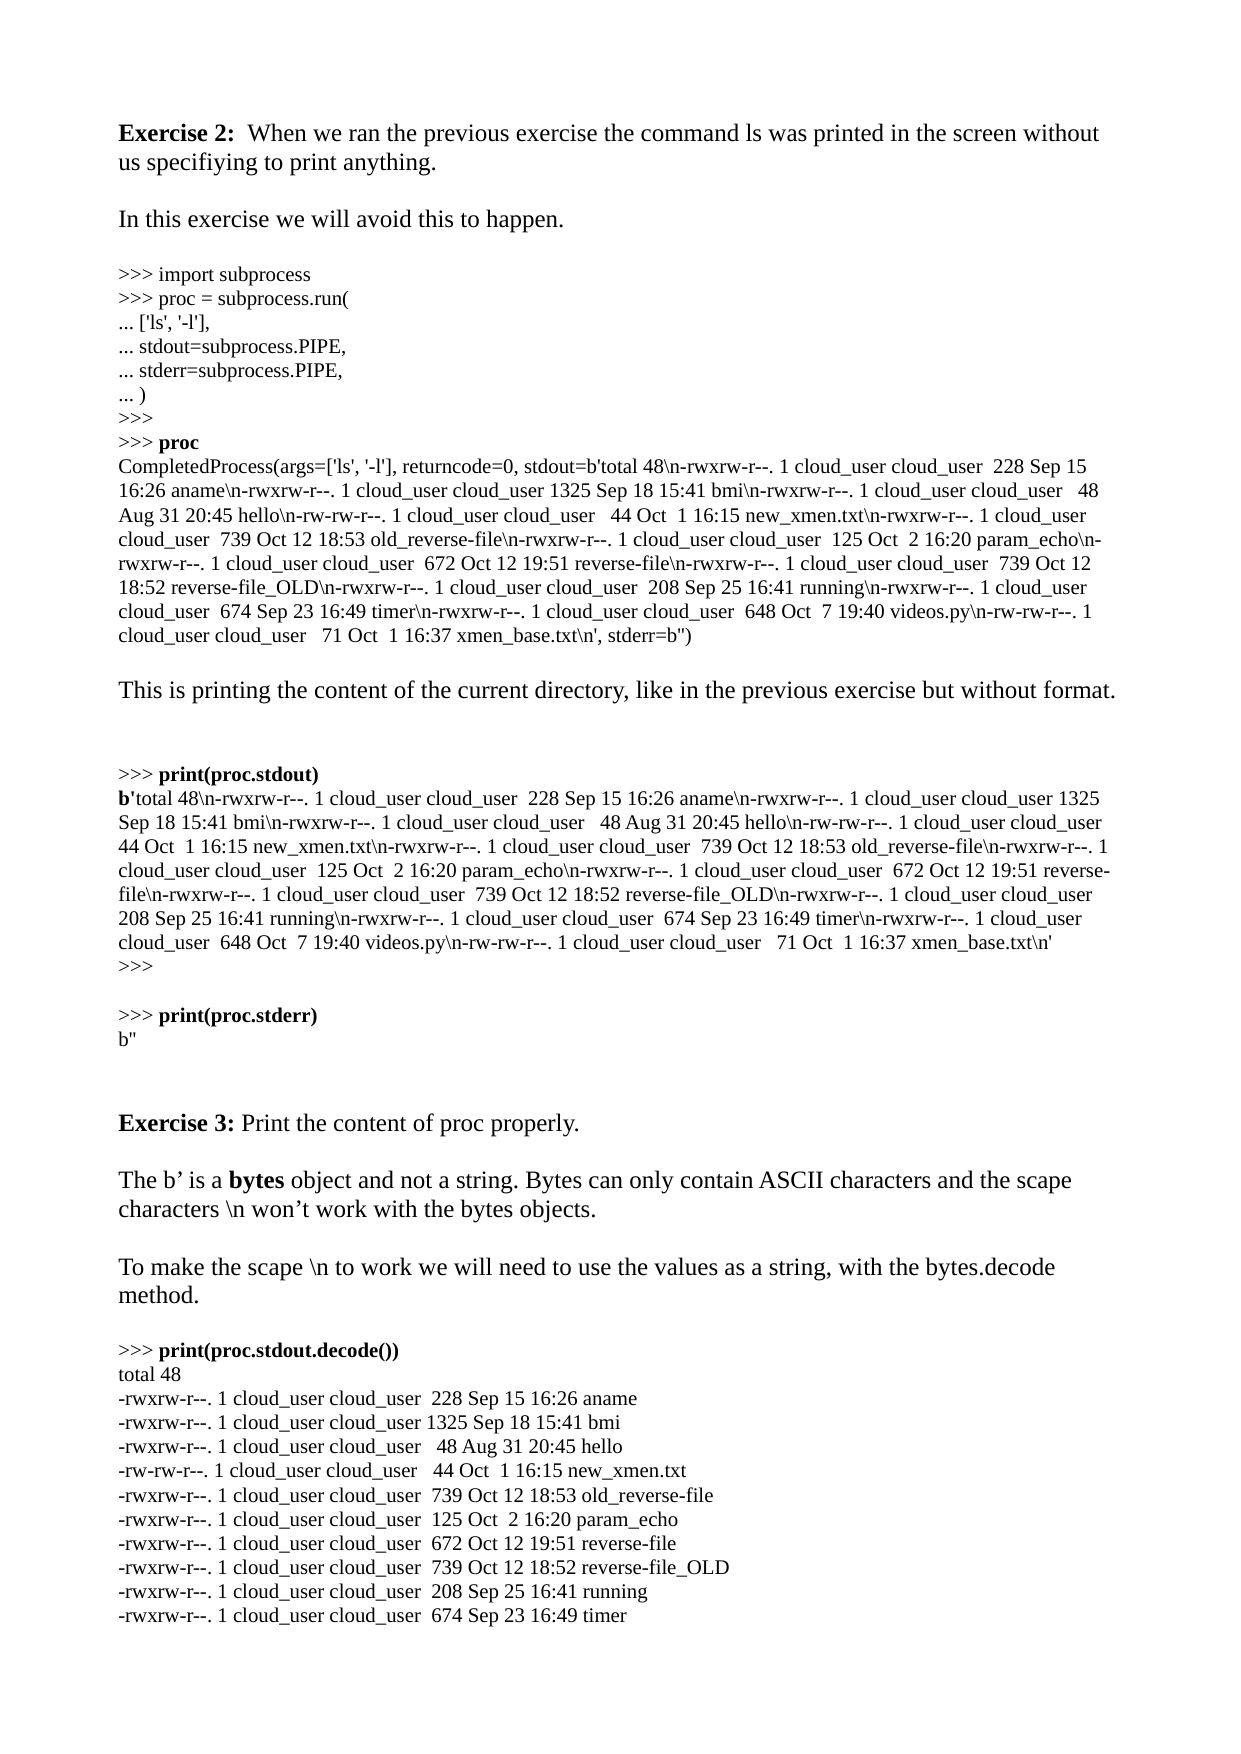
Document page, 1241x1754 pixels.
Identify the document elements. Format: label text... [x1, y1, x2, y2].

text Exercise 2: When we ran the previous exercise the command ls was printed in the screen without us specifiying to print anything. [118, 118, 1122, 176]
text b'total 48\n-rwxrw-r--. 1 cloud_user cloud_user 228 Sep 15 16:26 aname\n-rwxrw-r--. 1 cloud_user cloud_user 1325 Sep 18 15:41 bmi\n-rwxrw-r--. 1 cloud_user cloud_user 48 Aug 31 20:45 hello\n-rw-rw-r--. 1 cloud_user cloud_user 44 Oct 1 16:15 new_xmen.txt\n-rwxrw-r--. 1 cloud_user cloud_user 739 Oct 12 18:53 old_reverse-file\n-rwxrw-r--. 1 cloud_user cloud_user 125 Oct 2 16:20 param_echo\n-rwxrw-r--. 1 cloud_user cloud_user 672 Oct 12 19:51 reverse-file\n-rwxrw-r--. 1 cloud_user cloud_user 739 Oct 12 18:52 reverse-file_OLD\n-rwxrw-r--. 1 cloud_user cloud_user 208 Sep 25 16:41 running\n-rwxrw-r--. 1 cloud_user cloud_user 674 Sep 23 16:49 timer\n-rwxrw-r--. 1 cloud_user cloud_user 648 Oct 7 19:40 videos.py\n-rw-rw-r--. 1 cloud_user cloud_user 71 Oct 1 16:37 xmen_base.txt\n' [118, 786, 1122, 954]
text -rwxrw-r--. 1 cloud_user cloud_user 739 Oct 12 18:52 reverse-file_OLD [118, 1555, 1122, 1579]
text >>> print(proc.stdout) [118, 762, 1122, 786]
text The b’ is a bytes object and not a string. Bytes can only contain ASCII characters and the scape characters \n won’t work with the bytes objects. [118, 1166, 1122, 1223]
text -rwxrw-r--. 1 cloud_user cloud_user 739 Oct 12 18:53 old_reverse-file [118, 1482, 1122, 1507]
text -rwxrw-r--. 1 cloud_user cloud_user 125 Oct 2 16:20 param_echo [118, 1507, 1122, 1531]
text In this exercise we will avoid this to happen. [118, 204, 1122, 233]
text -rwxrw-r--. 1 cloud_user cloud_user 672 Oct 12 19:51 reverse-file [118, 1531, 1122, 1555]
text -rwxrw-r--. 1 cloud_user cloud_user 208 Sep 25 16:41 running [118, 1579, 1122, 1603]
text This is printing the content of the current directory, like in the previous exercise but without format. [118, 676, 1122, 704]
text >>> [118, 954, 1122, 978]
text To make the scape \n to work we will need to use the values as a string, with the bytes.decode method. [118, 1252, 1122, 1309]
text -rw-rw-r--. 1 cloud_user cloud_user 44 Oct 1 16:15 new_xmen.txt [118, 1458, 1122, 1482]
text b'' [118, 1027, 1122, 1051]
text >>> import subprocess [118, 262, 1122, 286]
text -rwxrw-r--. 1 cloud_user cloud_user 228 Sep 15 16:26 aname [118, 1386, 1122, 1410]
text >>> proc = subprocess.run( [118, 286, 1122, 310]
text ... ['ls', '-l'], [118, 310, 1122, 334]
text Exercise 3: Print the content of proc properly. [118, 1108, 1122, 1137]
text ... ) [118, 382, 1122, 406]
text CompletedProcess(args=['ls', '-l'], returncode=0, stdout=b'total 48\n-rwxrw-r--. 1 cloud_user cloud_user 228 Sep 15 16:26 aname\n-rwxrw-r--. 1 cloud_user cloud_user 1325 Sep 18 15:41 bmi\n-rwxrw-r--. 1 cloud_user cloud_user 48 Aug 31 20:45 hello\n-rw-rw-r--. 1 cloud_user cloud_user 44 Oct 1 16:15 new_xmen.txt\n-rwxrw-r--. 1 cloud_user cloud_user 739 Oct 12 18:53 old_reverse-file\n-rwxrw-r--. 1 cloud_user cloud_user 125 Oct 2 16:20 param_echo\n-rwxrw-r--. 1 cloud_user cloud_user 672 Oct 12 19:51 reverse-file\n-rwxrw-r--. 1 cloud_user cloud_user 739 Oct 12 18:52 reverse-file_OLD\n-rwxrw-r--. 1 cloud_user cloud_user 208 Sep 25 16:41 running\n-rwxrw-r--. 1 cloud_user cloud_user 674 Sep 23 16:49 timer\n-rwxrw-r--. 1 cloud_user cloud_user 648 Oct 7 19:40 videos.py\n-rw-rw-r--. 1 cloud_user cloud_user 71 Oct 1 16:37 xmen_base.txt\n', stderr=b'') [118, 454, 1122, 647]
text total 48 [118, 1362, 1122, 1386]
text >>> print(proc.stderr) [118, 1002, 1122, 1027]
text ... stdout=subprocess.PIPE, [118, 334, 1122, 358]
text -rwxrw-r--. 1 cloud_user cloud_user 674 Sep 23 16:49 timer [118, 1603, 1122, 1627]
text >>> [118, 406, 1122, 430]
text ... stderr=subprocess.PIPE, [118, 358, 1122, 382]
text -rwxrw-r--. 1 cloud_user cloud_user 48 Aug 31 20:45 hello [118, 1434, 1122, 1458]
text >>> print(proc.stdout.decode()) [118, 1338, 1122, 1362]
text >>> proc [118, 430, 1122, 454]
text -rwxrw-r--. 1 cloud_user cloud_user 1325 Sep 18 15:41 bmi [118, 1410, 1122, 1434]
